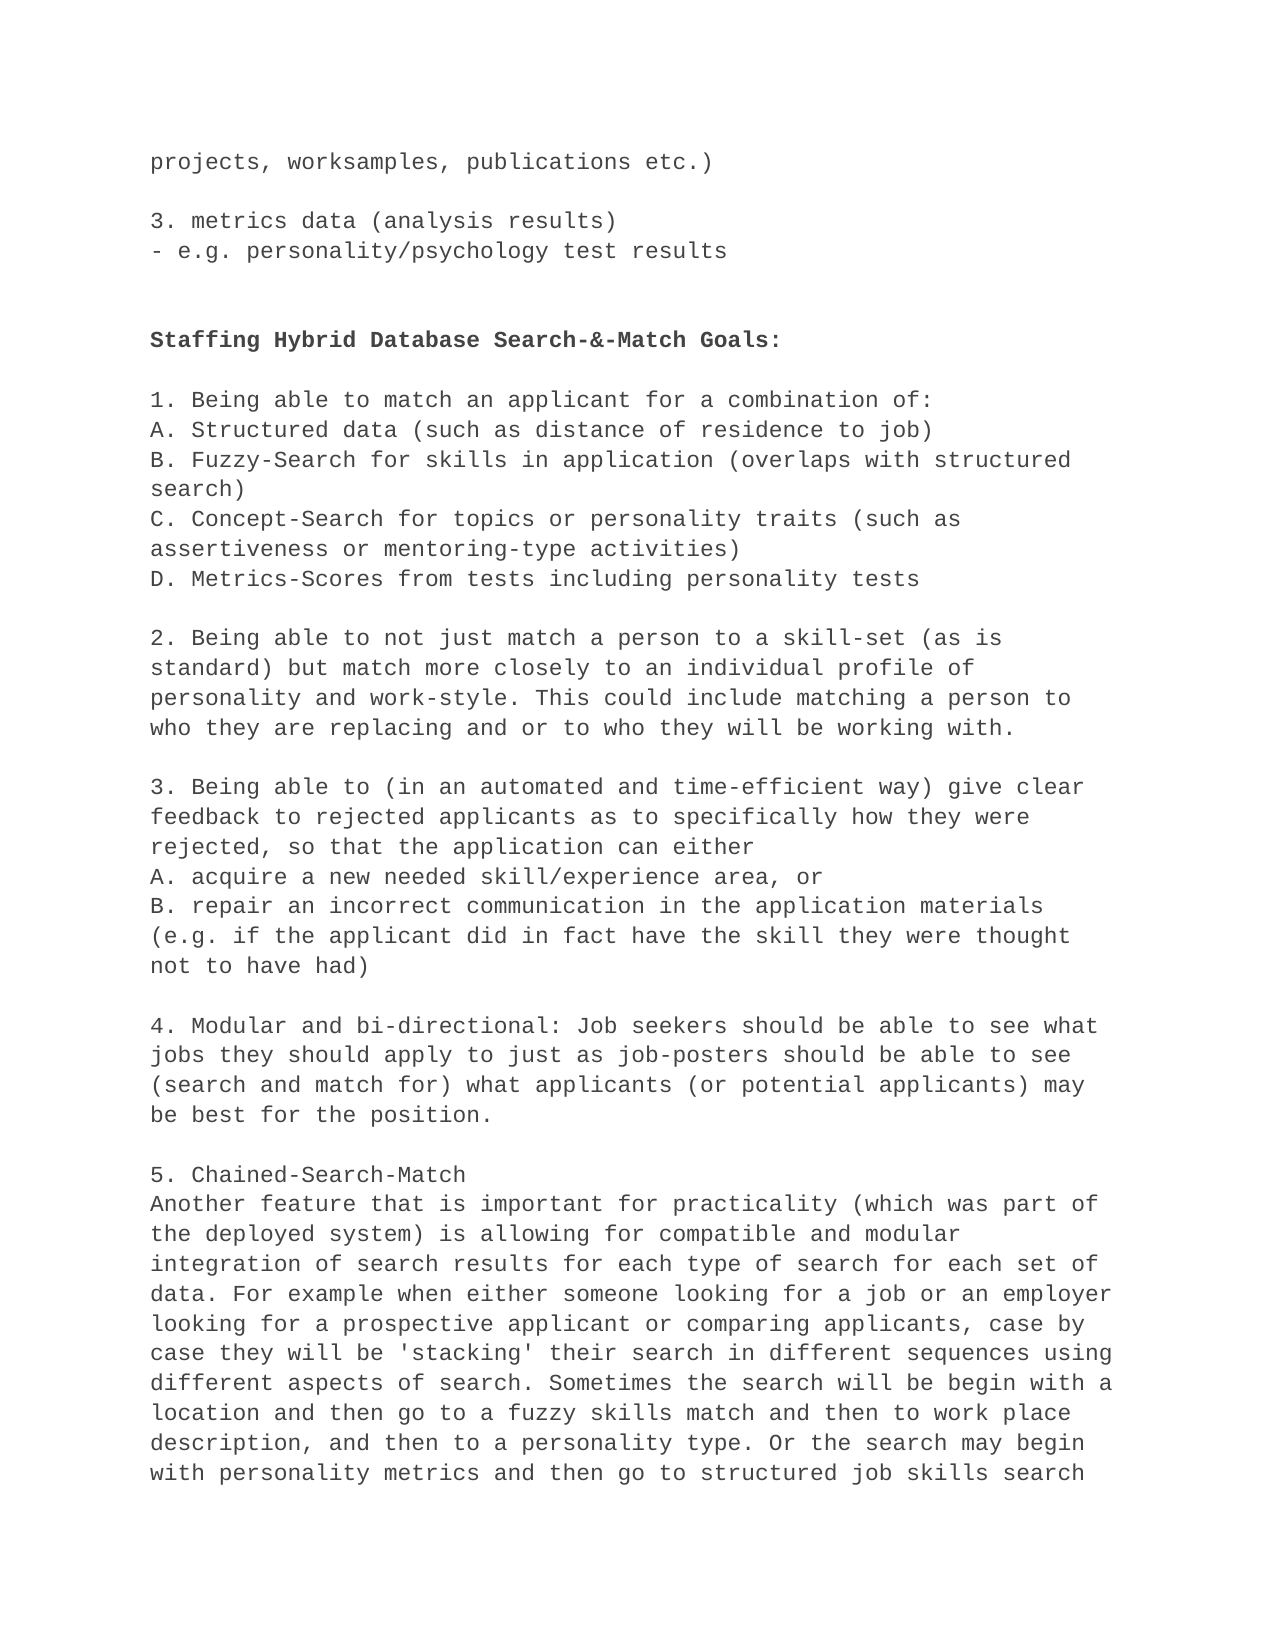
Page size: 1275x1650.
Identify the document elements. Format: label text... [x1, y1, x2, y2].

text 2. Being able to not just match a person to a skill-set (as is standard) but match more closely to an individual profile of personality and work-style. This could include matching a person to who they are replacing and or to who they will be working with. [150, 627, 1125, 742]
text Another feature that is important for practicality (which was part of the deployed system) is allowing for compatible and modular integration of search results for each type of search for each set of data. For example when either someone looking for a job or an employer looking for a prospective applicant or comparing applicants, case by case they will be 'stacking' their search in different sequences using different aspects of search. Sometimes the search will be begin with a location and then go to a fuzzy skills match and then to work place description, and then to a personality type. Or the search may begin with personality metrics and then go to structured job skills search [150, 1193, 1125, 1487]
text Staffing Hybrid Database Search-&-Match Goals: [150, 329, 1125, 355]
text 3. metrics data (analysis results) [150, 209, 1125, 236]
text A. Structured data (such as distance of residence to job) [150, 418, 1125, 444]
text 4. Modular and bi-directional: Job seekers should be able to see what jobs they should apply to just as job-posters should be able to see (search and match for) what applicants (or potential applicants) may be best for the position. [150, 1014, 1125, 1129]
text B. Fuzzy-Search for skills in application (overlaps with structured search) [150, 448, 1125, 504]
text 1. Being able to match an applicant for a combination of: [150, 388, 1125, 414]
text 5. Chained-Search-Match [150, 1163, 1125, 1189]
text projects, worksamples, publications etc.) [150, 150, 1125, 176]
text C. Concept-Search for topics or personality traits (such as assertiveness or mentoring-type activities) [150, 507, 1125, 563]
text 3. Being able to (in an automated and time-efficient way) give clear feedback to rejected applicants as to specifically how they were rejected, so that the application can either [150, 776, 1125, 861]
text B. repair an incorrect communication in the application materials (e.g. if the applicant did in fact have the skill they were thought not to have had) [150, 895, 1125, 980]
text A. acquire a new needed skill/experience area, or [150, 865, 1125, 891]
text D. Metrics-Scores from tests including personality tests [150, 567, 1125, 593]
text - e.g. personality/psychology test results [150, 239, 1125, 265]
